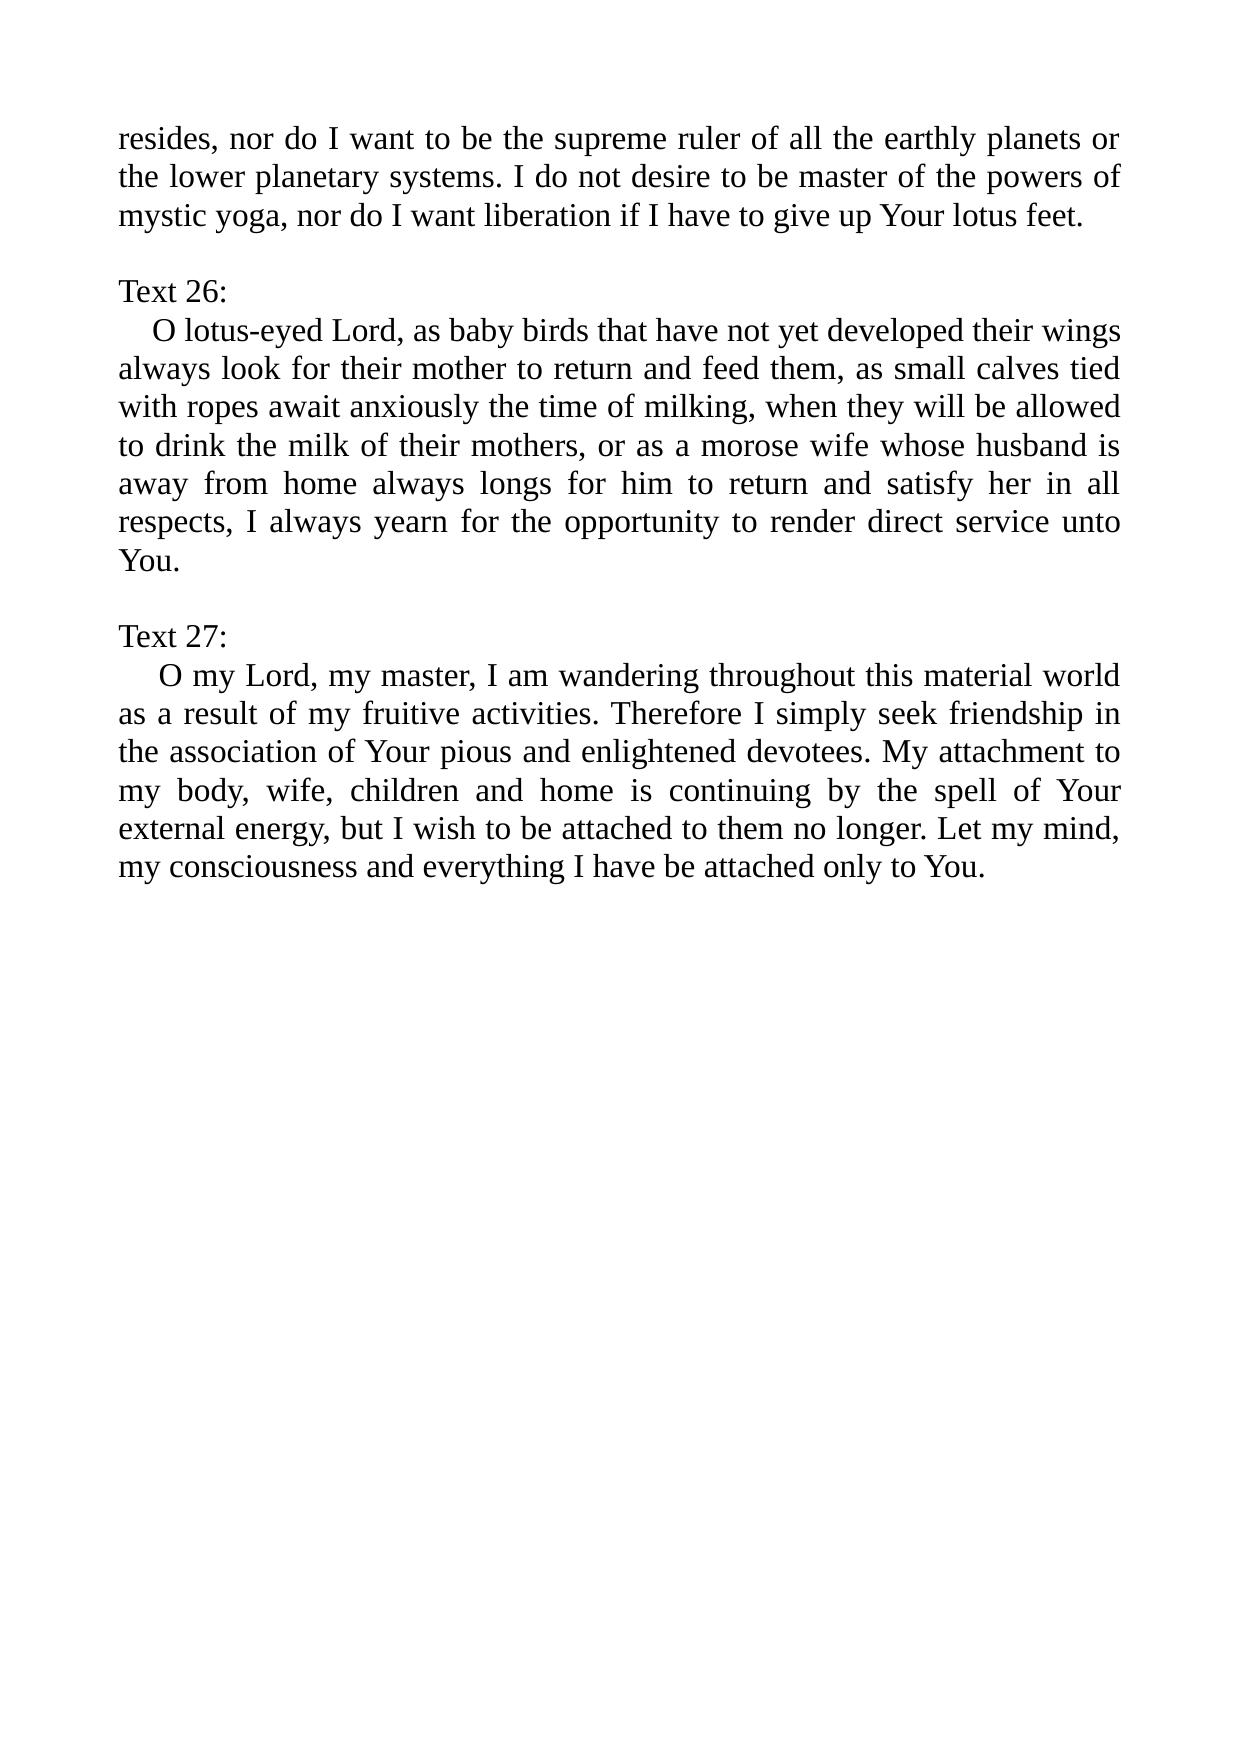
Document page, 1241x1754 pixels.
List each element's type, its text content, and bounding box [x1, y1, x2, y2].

text Text 27: [118, 616, 1122, 655]
text Text 26: [118, 271, 1122, 310]
text O lotus-eyed Lord, as baby birds that have not yet developed their wings always look for their mother to return and feed them, as small calves tied with ropes await anxiously the time of milking, when they will be allowed to drink the milk of their mothers, or as a morose wife whose husband is away from home always longs for him to return and satisfy her in all respects, I always yearn for the opportunity to render direct service unto You. [118, 310, 1122, 578]
text O my Lord, my master, I am wandering throughout this material world as a result of my fruitive activities. Therefore I simply seek friendship in the association of Your pious and enlightened devotees. My attachment to my body, wife, children and home is continuing by the spell of Your external energy, but I wish to be attached to them no longer. Let my mind, my consciousness and everything I have be attached only to You. [118, 655, 1122, 885]
text resides, nor do I want to be the supreme ruler of all the earthly planets or the lower planetary systems. I do not desire to be master of the powers of mystic yoga, nor do I want liberation if I have to give up Your lotus feet. [118, 118, 1122, 233]
